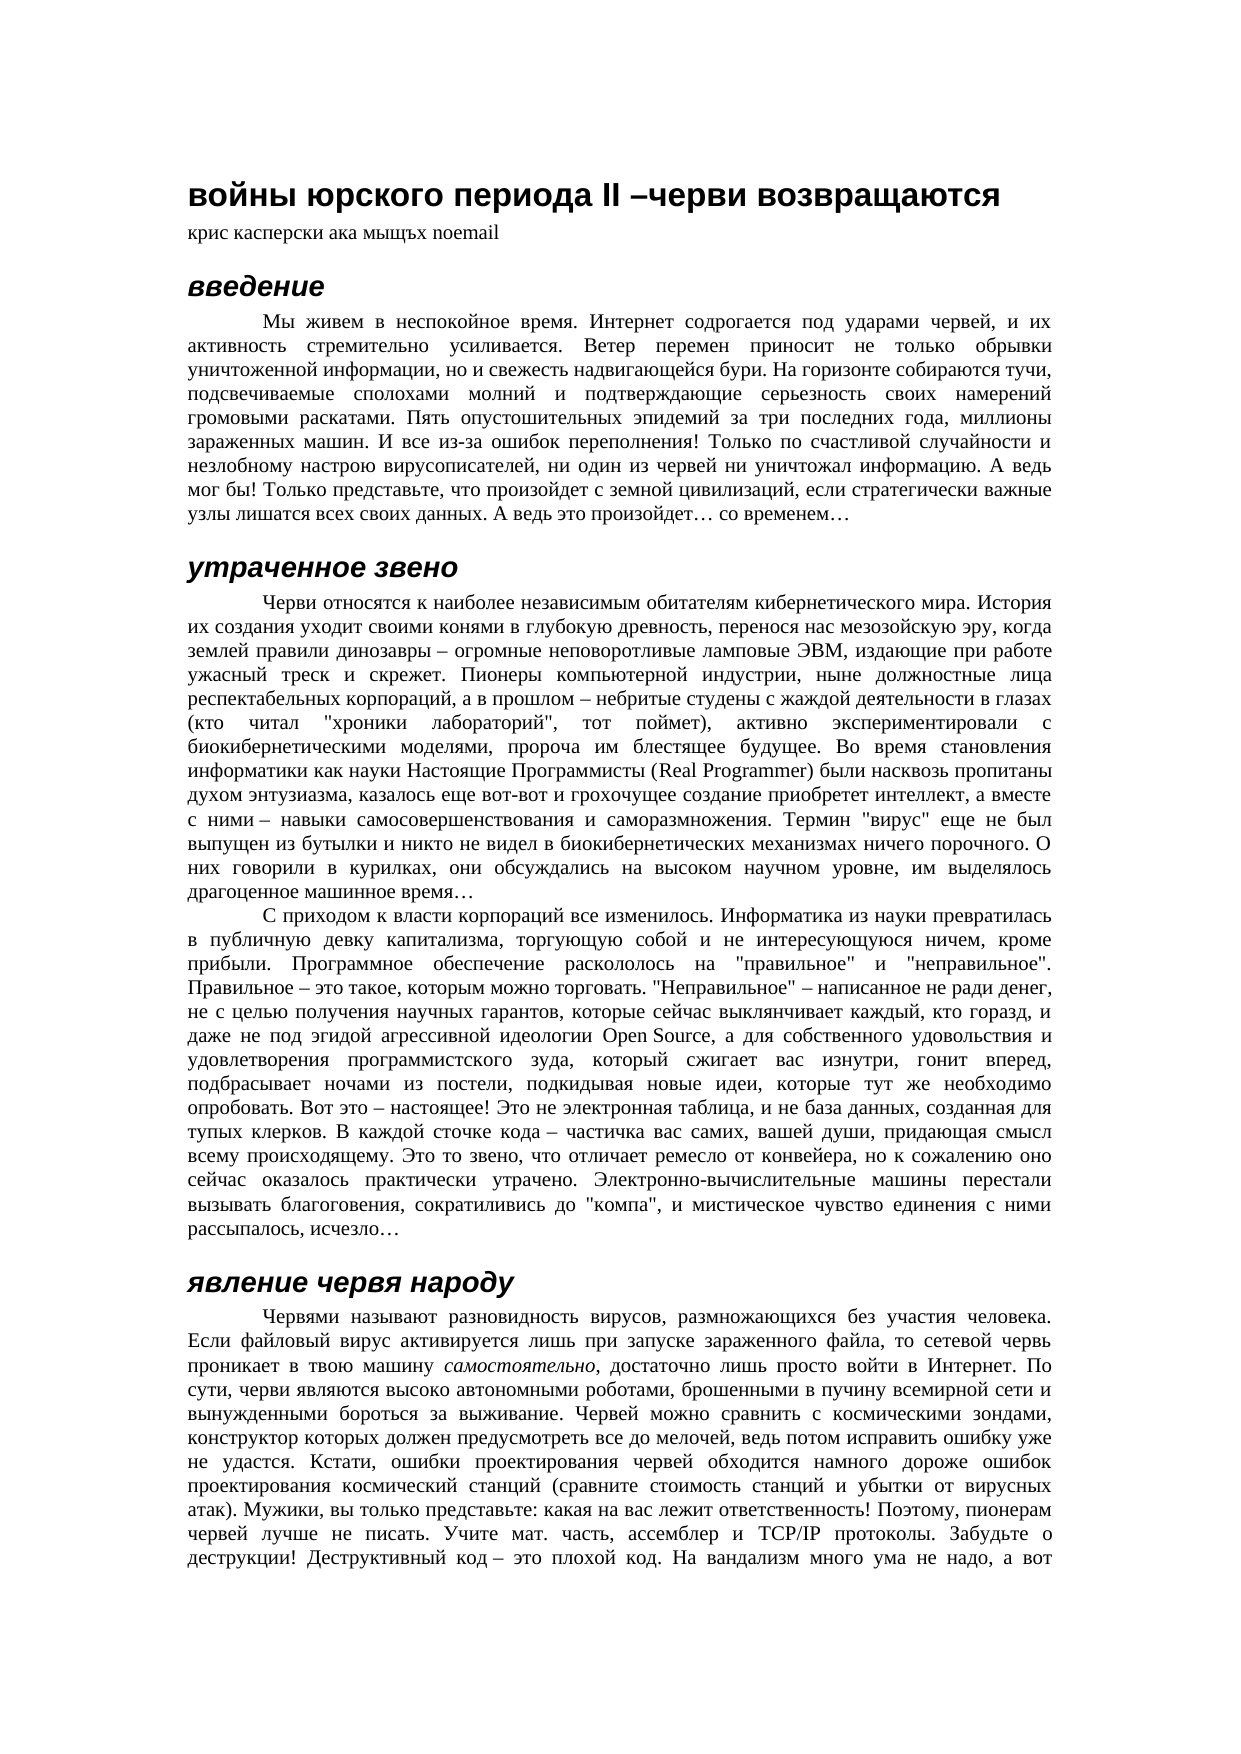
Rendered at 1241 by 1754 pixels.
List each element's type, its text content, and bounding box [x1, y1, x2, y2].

subtitle явление червя народу [187, 1264, 1053, 1298]
subtitle утраченное звено [187, 550, 1053, 584]
text Червями называют разновидность вирусов, размножающихся без участия человека. Если файловый вирус активируется лишь при запуске зараженного файла, то сетевой червь проникает в твою машину самостоятельно, достаточно лишь просто войти в Интернет. По сути, черви являются высоко автономными роботами, брошенными в пучину всемирной сети и вынужденными бороться за выживание. Червей можно сравнить с космическими зондами, конструктор которых должен предусмотреть все до мелочей, ведь потом исправить ошибку уже не удастся. Кстати, ошибки проектирования червей обходится намного дороже ошибок проектирования космический станций (сравните стоимость станций и убытки от вирусных атак). Мужики, вы только представьте: какая на вас лежит ответственность! Поэтому, пионерам червей лучше не писать. Учите мат. часть, ассемблер и TCP/IP протоколы. Забудьте о деструкции! Деструктивный код – это плохой код. На вандализм много ума не надо, а вот [187, 1304, 1053, 1569]
text крис касперски ака мыщъх noemail [187, 220, 1053, 244]
subtitle введение [187, 269, 1053, 302]
text Черви относятся к наиболее независимым обитателям кибернетического мира. История их создания уходит своими конями в глубокую древность, перенося нас мезозойскую эру, когда землей правили динозавры – огромные неповоротливые ламповые ЭВМ, издающие при работе ужасный треск и скрежет. Пионеры компьютерной индустрии, ныне должностные лица респектабельных корпораций, а в прошлом – небритые студены с жаждой деятельности в глазах (кто читал "хроники лабораторий", тот поймет), активно экспериментировали с биокибернетическими моделями, пророча им блестящее будущее. Во время становления информатики как науки Настоящие Программисты (Real Programmer) были насквозь пропитаны духом энтузиазма, казалось еще вот-вот и грохочущее создание приобретет интеллект, а вместе с ними – навыки самосовершенствования и саморазмножения. Термин "вирус" еще не был выпущен из бутылки и никто не видел в биокибернетических механизмах ничего порочного. О них говорили в курилках, они обсуждались на высоком научном уровне, им выделялось драгоценное машинное время… [187, 590, 1053, 903]
text Мы живем в неспокойное время. Интернет содрогается под ударами червей, и их активность стремительно усиливается. Ветер перемен приносит не только обрывки уничтоженной информации, но и свежесть надвигающейся бури. На горизонте собираются тучи, подсвечиваемые сполохами молний и подтверждающие серьезность своих намерений громовыми раскатами. Пять опустошительных эпидемий за три последних года, миллионы зараженных машин. И все из-за ошибок переполнения! Только по счастливой случайности и незлобному настрою вирусописателей, ни один из червей ни уничтожал информацию. А ведь мог бы! Только представьте, что произойдет с земной цивилизаций, если стратегически важные узлы лишатся всех своих данных. А ведь это произойдет… со временем… [187, 308, 1053, 525]
text С приходом к власти корпораций все изменилось. Информатика из науки превратилась в публичную девку капитализма, торгующую собой и не интересующуюся ничем, кроме прибыли. Программное обеспечение раскололось на "правильное" и "неправильное". Правильное – это такое, которым можно торговать. "Неправильное" – написанное не ради денег, не с целью получения научных гарантов, которые сейчас выклянчивает каждый, кто горазд, и даже не под эгидой агрессивной идеологии Open Source, а для собственного удовольствия и удовлетворения программистского зуда, который сжигает вас изнутри, гонит вперед, подбрасывает ночами из постели, подкидывая новые идеи, которые тут же необходимо опробовать. Вот это – настоящее! Это не электронная таблица, и не база данных, созданная для тупых клерков. В каждой сточке кода – частичка вас самих, вашей души, придающая смысл всему происходящему. Это то звено, что отличает ремесло от конвейера, но к сожалению оно сейчас оказалось практически утрачено. Электронно-вычислительные машины перестали вызывать благоговения, сократиливись до "компа", и мистическое чувство единения с ними рассыпалось, исчезло… [187, 903, 1053, 1239]
subtitle войны юрского периода II –черви возвращаются [187, 175, 1053, 213]
